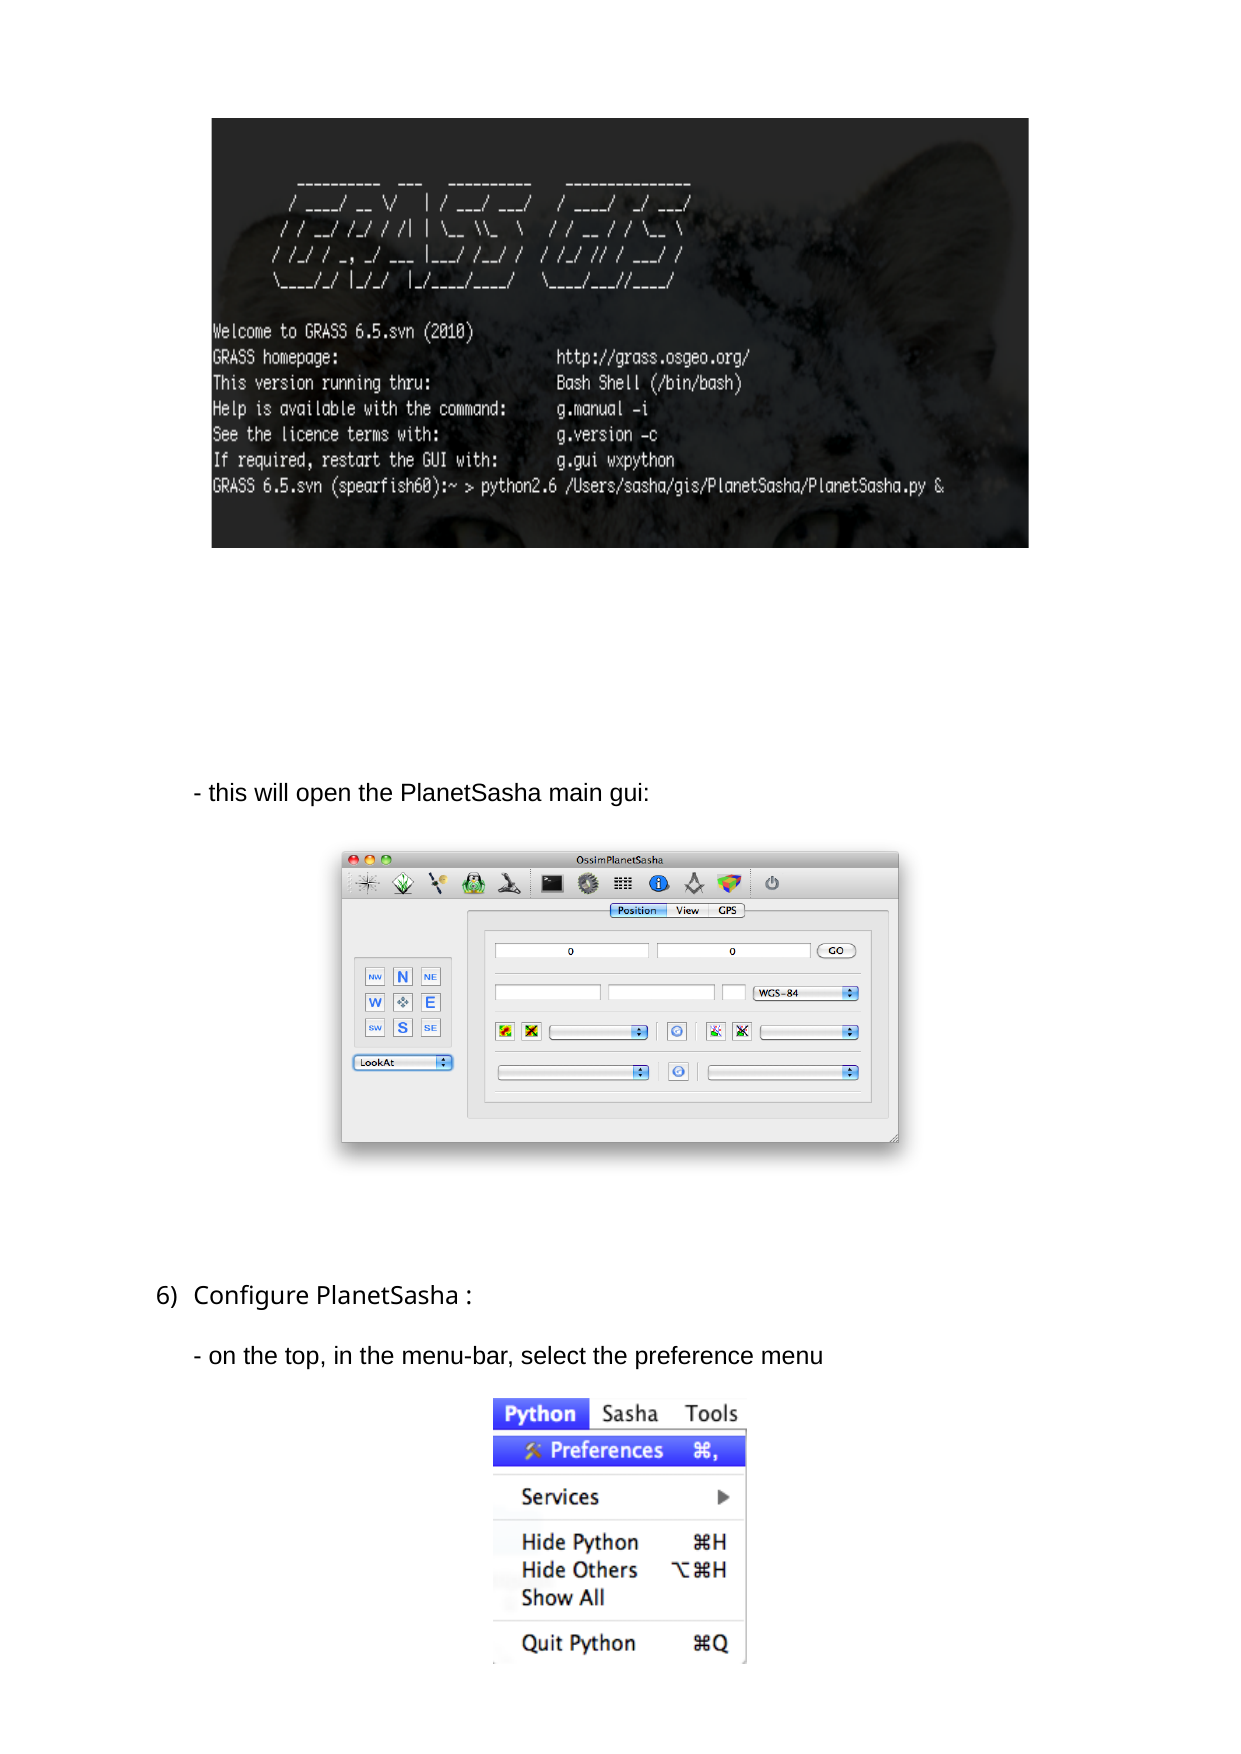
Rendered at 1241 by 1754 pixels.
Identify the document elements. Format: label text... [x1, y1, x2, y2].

picture [211, 118, 1029, 548]
picture [311, 835, 929, 1181]
list - on the top, in the menu-bar, select the preference menu [156, 1341, 1122, 1369]
list - this will open the PlanetSasha main gui: [156, 777, 1122, 806]
picture [493, 1398, 747, 1664]
list Configure PlanetSasha : [156, 1278, 1122, 1312]
